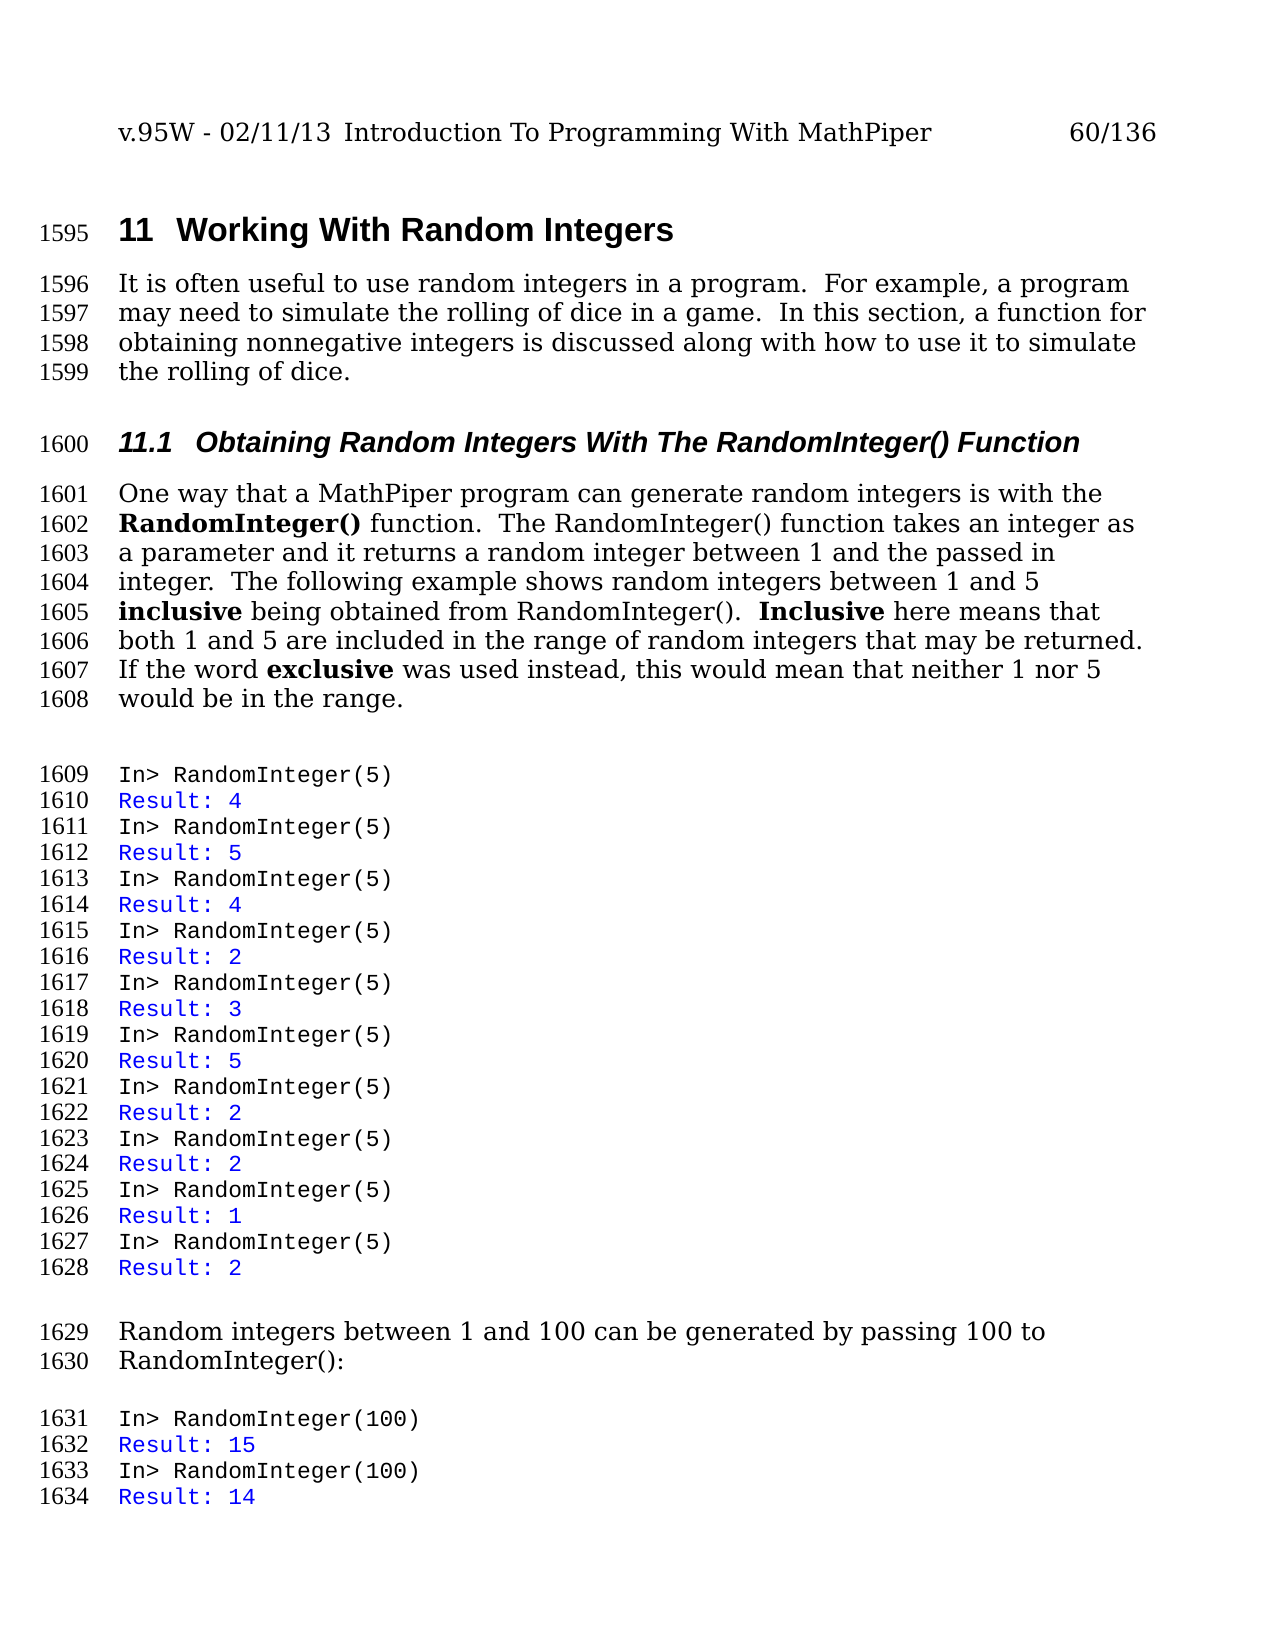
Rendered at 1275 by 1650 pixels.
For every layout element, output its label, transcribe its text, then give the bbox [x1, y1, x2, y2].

text Result: 2 [118, 1153, 1157, 1179]
text One way that a MathPiper program can generate random integers is with the RandomInteger() function. The RandomInteger() function takes an integer as a parameter and it returns a random integer between 1 and the passed in integer. The following example shows random integers between 1 and 5 inclusive being obtained from RandomInteger(). Inclusive here means that both 1 and 5 are included in the range of random integers that may be returned. If the word exclusive was used instead, this would mean that neither 1 nor 5 would be in the range. [118, 479, 1157, 713]
text In> RandomInteger(5) [118, 919, 1157, 945]
text In> RandomInteger(5) [118, 1231, 1157, 1257]
text In> RandomInteger(5) [118, 867, 1157, 893]
subtitle Working With Random Integers [118, 210, 1157, 248]
text Result: 1 [118, 1205, 1157, 1231]
text In> RandomInteger(100) [118, 1408, 1157, 1434]
text In> RandomInteger(5) [118, 816, 1157, 842]
text In> RandomInteger(5) [118, 1023, 1157, 1049]
text In> RandomInteger(100) [118, 1459, 1157, 1486]
text Result: 5 [118, 1049, 1157, 1075]
text In> RandomInteger(5) [118, 1075, 1157, 1101]
text Result: 14 [118, 1486, 1157, 1511]
text Result: 4 [118, 790, 1157, 816]
text Result: 2 [118, 1101, 1157, 1127]
text Result: 2 [118, 1257, 1157, 1282]
text In> RandomInteger(5) [118, 764, 1157, 790]
text In> RandomInteger(5) [118, 1179, 1157, 1205]
text In> RandomInteger(5) [118, 971, 1157, 997]
text Result: 2 [118, 945, 1157, 971]
text Random integers between 1 and 100 can be generated by passing 100 to RandomInteger(): [118, 1317, 1157, 1376]
text It is often useful to use random integers in a program. For example, a program may need to simulate the rolling of dice in a game. In this section, a function for obtaining nonnegative integers is discussed along with how to use it to simulate the rolling of dice. [118, 269, 1157, 386]
text Result: 3 [118, 997, 1157, 1023]
text In> RandomInteger(5) [118, 1127, 1157, 1153]
subtitle Obtaining Random Integers With The RandomInteger() Function [118, 425, 1157, 459]
text Result: 4 [118, 893, 1157, 919]
text Result: 5 [118, 842, 1157, 867]
text Result: 15 [118, 1434, 1157, 1459]
